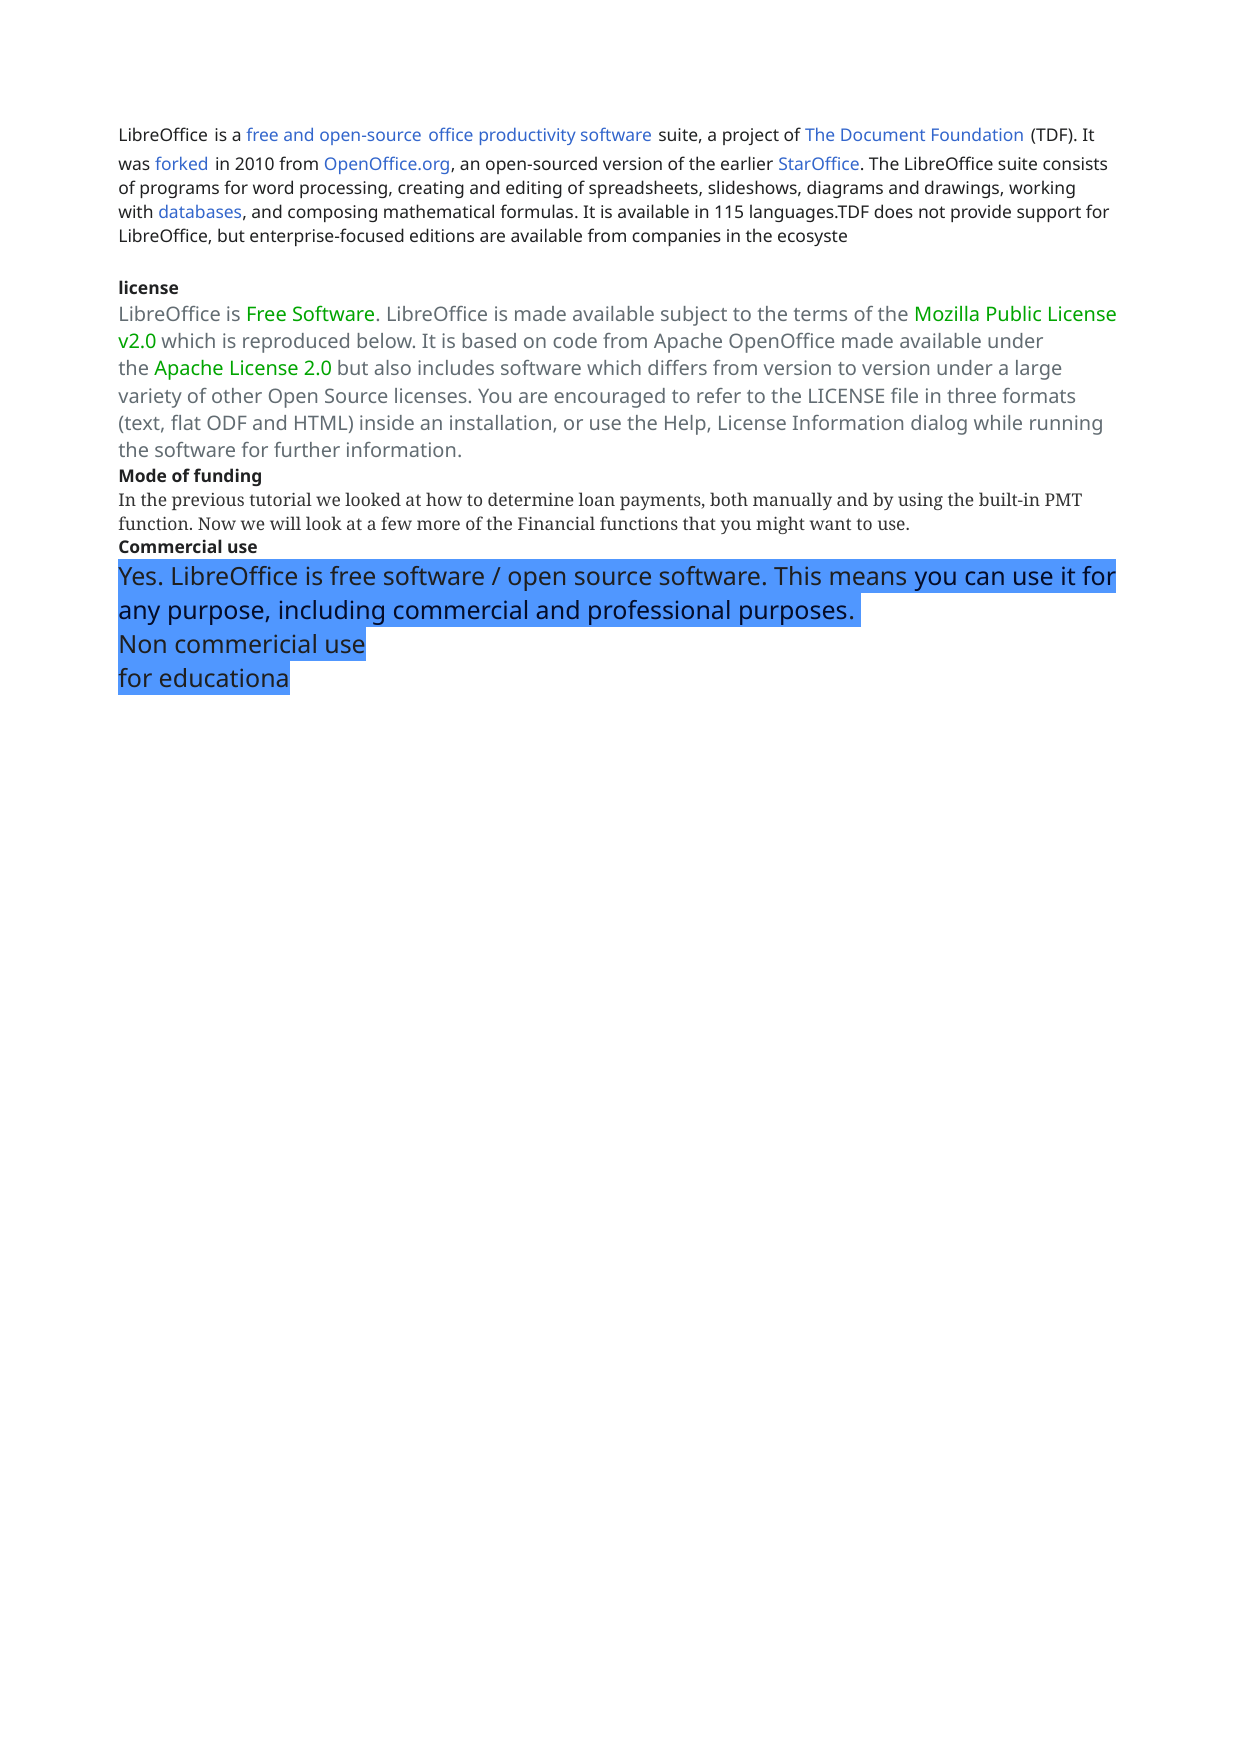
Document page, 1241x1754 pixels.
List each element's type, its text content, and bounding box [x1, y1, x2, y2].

text In the previous tutorial we looked at how to determine loan payments, both manually and by using the built-in PMT function. Now we will look at a few more of the Financial functions that you might want to use. [118, 487, 1122, 535]
text Mode of funding [118, 463, 1122, 487]
text Non commericial use [118, 627, 1122, 661]
text Commercial use [118, 535, 1122, 559]
text Yes. LibreOffice is free software / open source software. This means you can use it for any purpose, including commercial and professional purposes. [118, 559, 1122, 627]
text license [118, 276, 1122, 300]
text for educationa [118, 661, 1122, 695]
text LibreOffice is Free Software. LibreOffice is made available subject to the terms of the Mozilla Public License v2.0 which is reproduced below. It is based on code from Apache OpenOffice made available under the Apache License 2.0 but also includes software which differs from version to version under a large variety of other Open Source licenses. You are encouraged to refer to the LICENSE file in three formats (text, flat ODF and HTML) inside an installation, or use the Help, License Information dialog while running the software for further information. [118, 300, 1122, 463]
text LibreOffice is a free and open-source office productivity software suite, a project of The Document Foundation (TDF). It was forked in 2010 from OpenOffice.org, an open-sourced version of the earlier StarOffice. The LibreOffice suite consists of programs for word processing, creating and editing of spreadsheets, slideshows, diagrams and drawings, working with databases, and composing mathematical formulas. It is available in 115 languages.TDF does not provide support for LibreOffice, but enterprise-focused editions are available from companies in the ecosyste [118, 118, 1122, 247]
